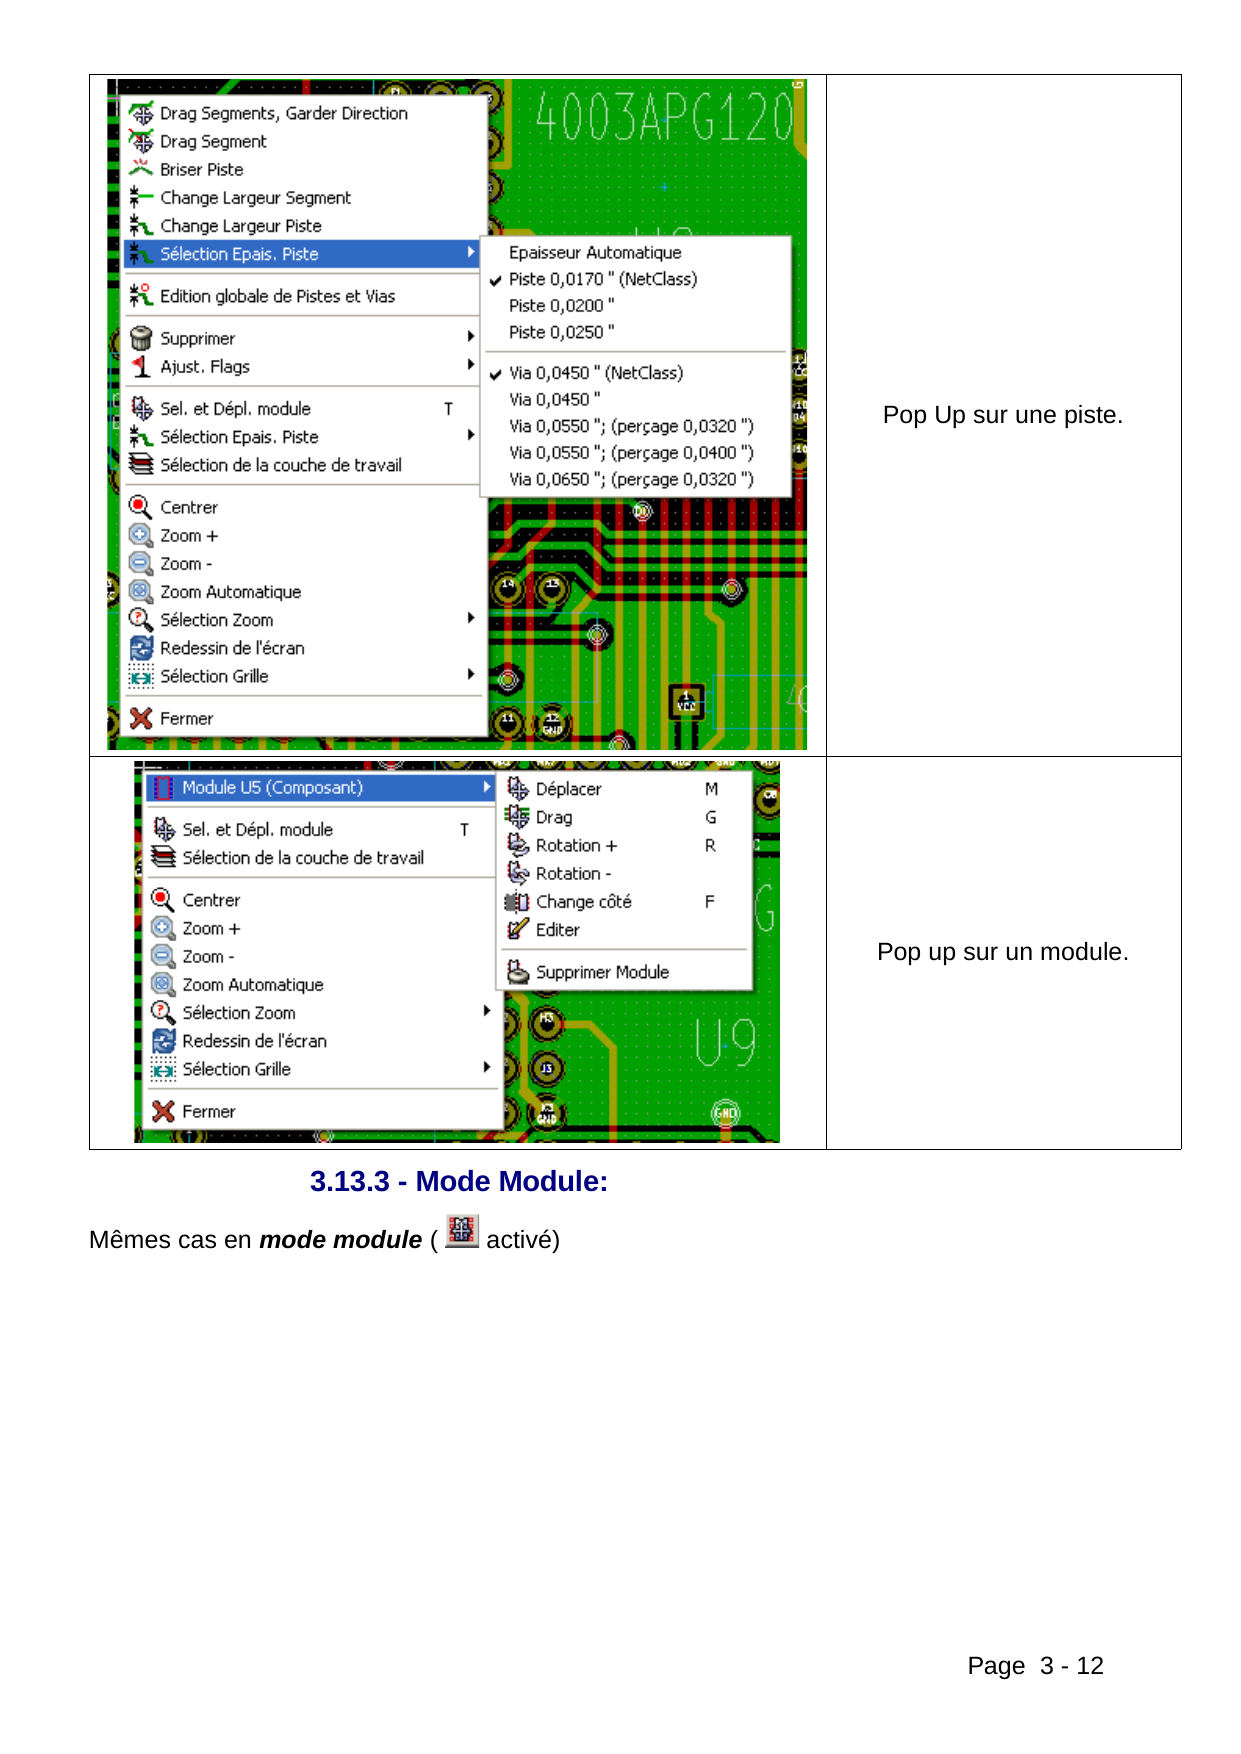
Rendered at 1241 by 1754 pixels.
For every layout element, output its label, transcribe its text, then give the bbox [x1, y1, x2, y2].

picture [445, 1213, 480, 1248]
table_cell Pop up sur un module. [827, 757, 1181, 1149]
table_header [90, 75, 826, 756]
table_header Pop Up sur une piste. [827, 75, 1181, 756]
text Mêmes cas en mode module ( activé) [88, 1214, 1181, 1253]
picture [107, 79, 808, 750]
picture [134, 761, 780, 1143]
table_cell [90, 757, 826, 1149]
subtitle Mode Module: [236, 1165, 1181, 1198]
